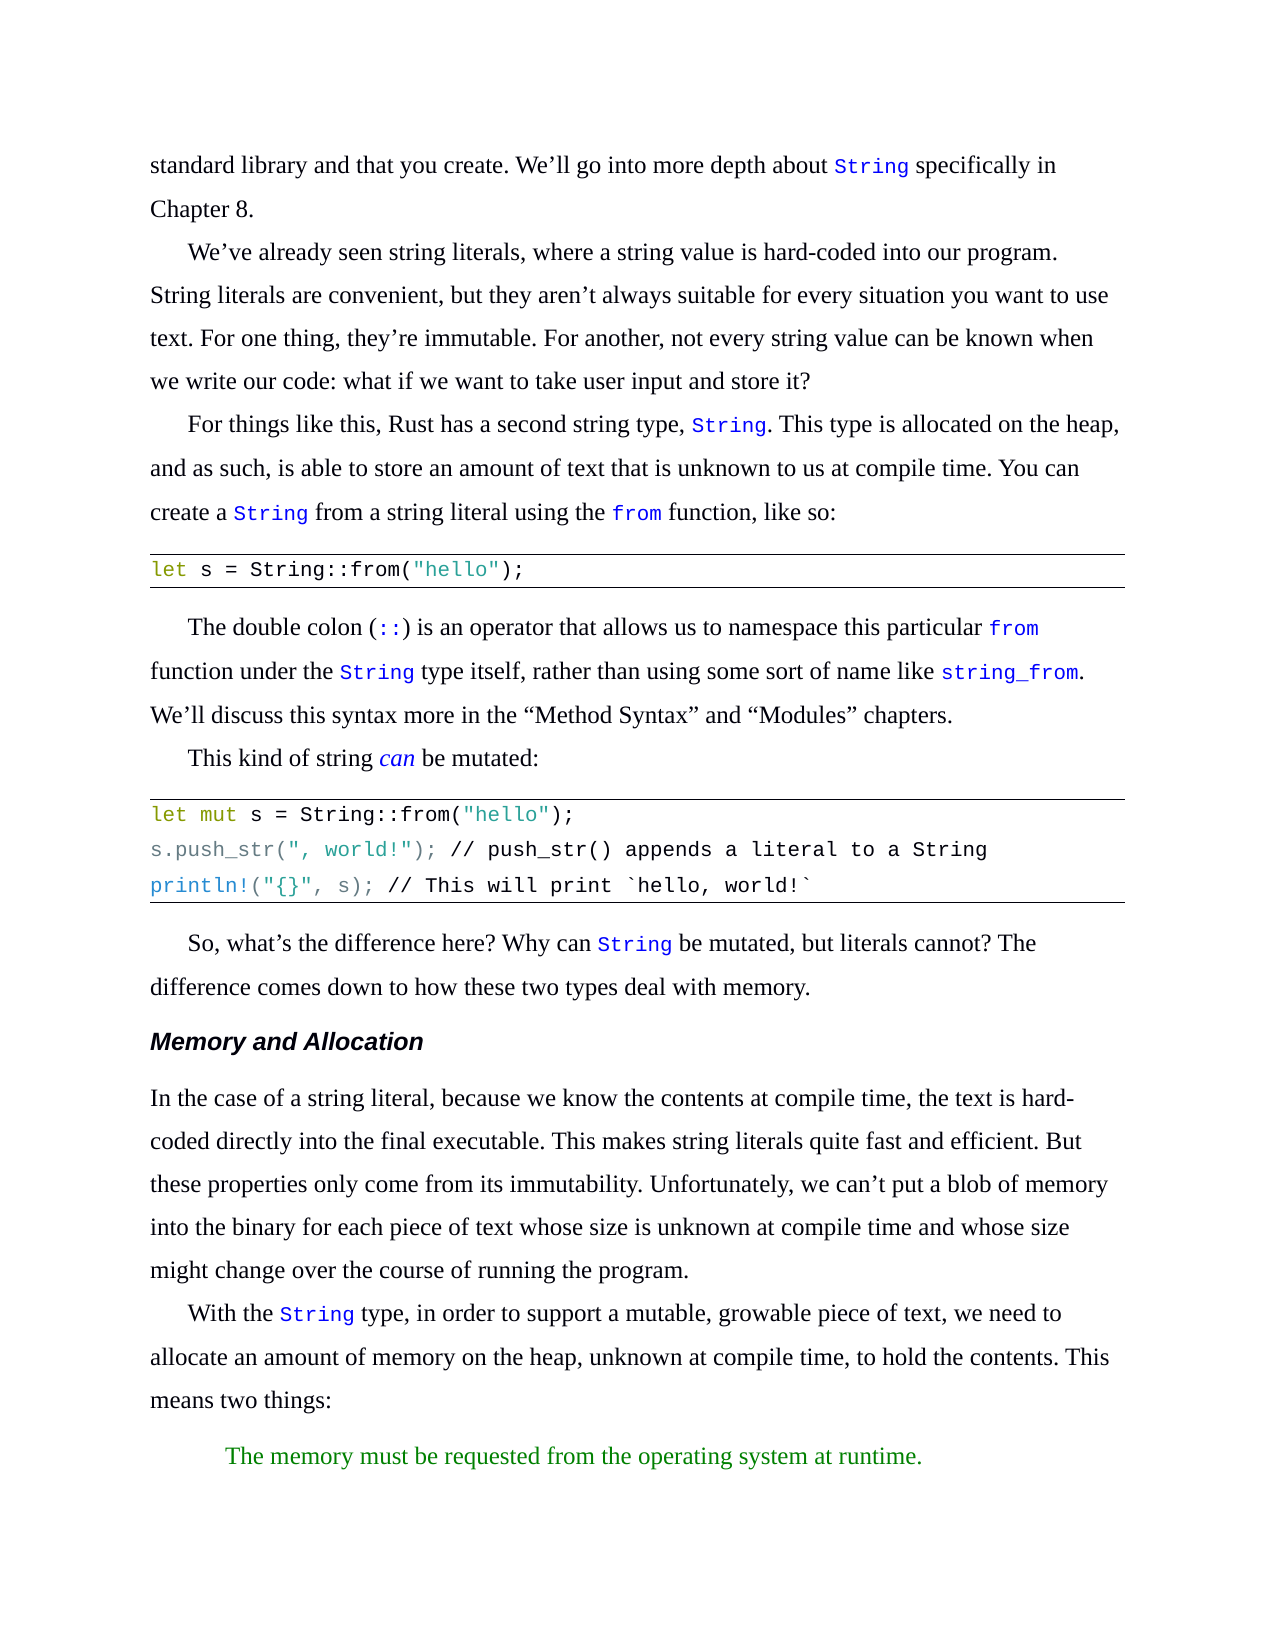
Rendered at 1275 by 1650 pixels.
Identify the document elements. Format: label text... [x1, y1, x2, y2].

text For things like this, Rust has a second string type, String. This type is allocated on the heap, and as such, is able to store an amount of text that is unknown to us at compile time. You can create a String from a string literal using the from function, like so: [150, 409, 1125, 526]
text We’ve already seen string literals, where a string value is hard-coded into our program. String literals are convenient, but they aren’t always suitable for every situation you want to use text. For one thing, they’re immutable. For another, not every string value can be known when we write our code: what if we want to take user input and store it? [150, 237, 1125, 395]
text let s = String::from("hello"); [150, 555, 1125, 587]
text println!("{}", s); // This will print `hello, world!` [150, 874, 1125, 902]
text standard library and that you create. We’ll go into more depth about String specifically in Chapter 8. [150, 150, 1125, 223]
text In the case of a string literal, because we know the contents at compile time, the text is hard-coded directly into the final executable. This makes string literals quite fast and efficient. But these properties only come from its immutability. Unfortunately, we can’t put a blob of memory into the binary for each piece of text whose size is unknown at compile time and whose size might change over the course of running the program. [150, 1083, 1125, 1284]
text So, what’s the difference here? Why can String be mutated, but literals cannot? The difference comes down to how these two types deal with memory. [150, 928, 1125, 1000]
text This kind of string can be mutated: [150, 743, 1125, 772]
text s.push_str(", world!"); // push_str() appends a literal to a String [150, 839, 1125, 863]
list The memory must be requested from the operating system at runtime. [225, 1441, 1125, 1470]
text Memory and Allocation [150, 1027, 1125, 1056]
text With the String type, in order to support a mutable, growable piece of text, we need to allocate an amount of memory on the heap, unknown at compile time, to hold the contents. This means two things: [150, 1298, 1125, 1414]
text The double colon (::) is an operator that allows us to namespace this particular from function under the String type itself, rather than using some sort of name like string_from. We’ll discuss this syntax more in the “Method Syntax” and “Modules” chapters. [150, 612, 1125, 728]
text let mut s = String::from("hello"); [150, 800, 1125, 827]
